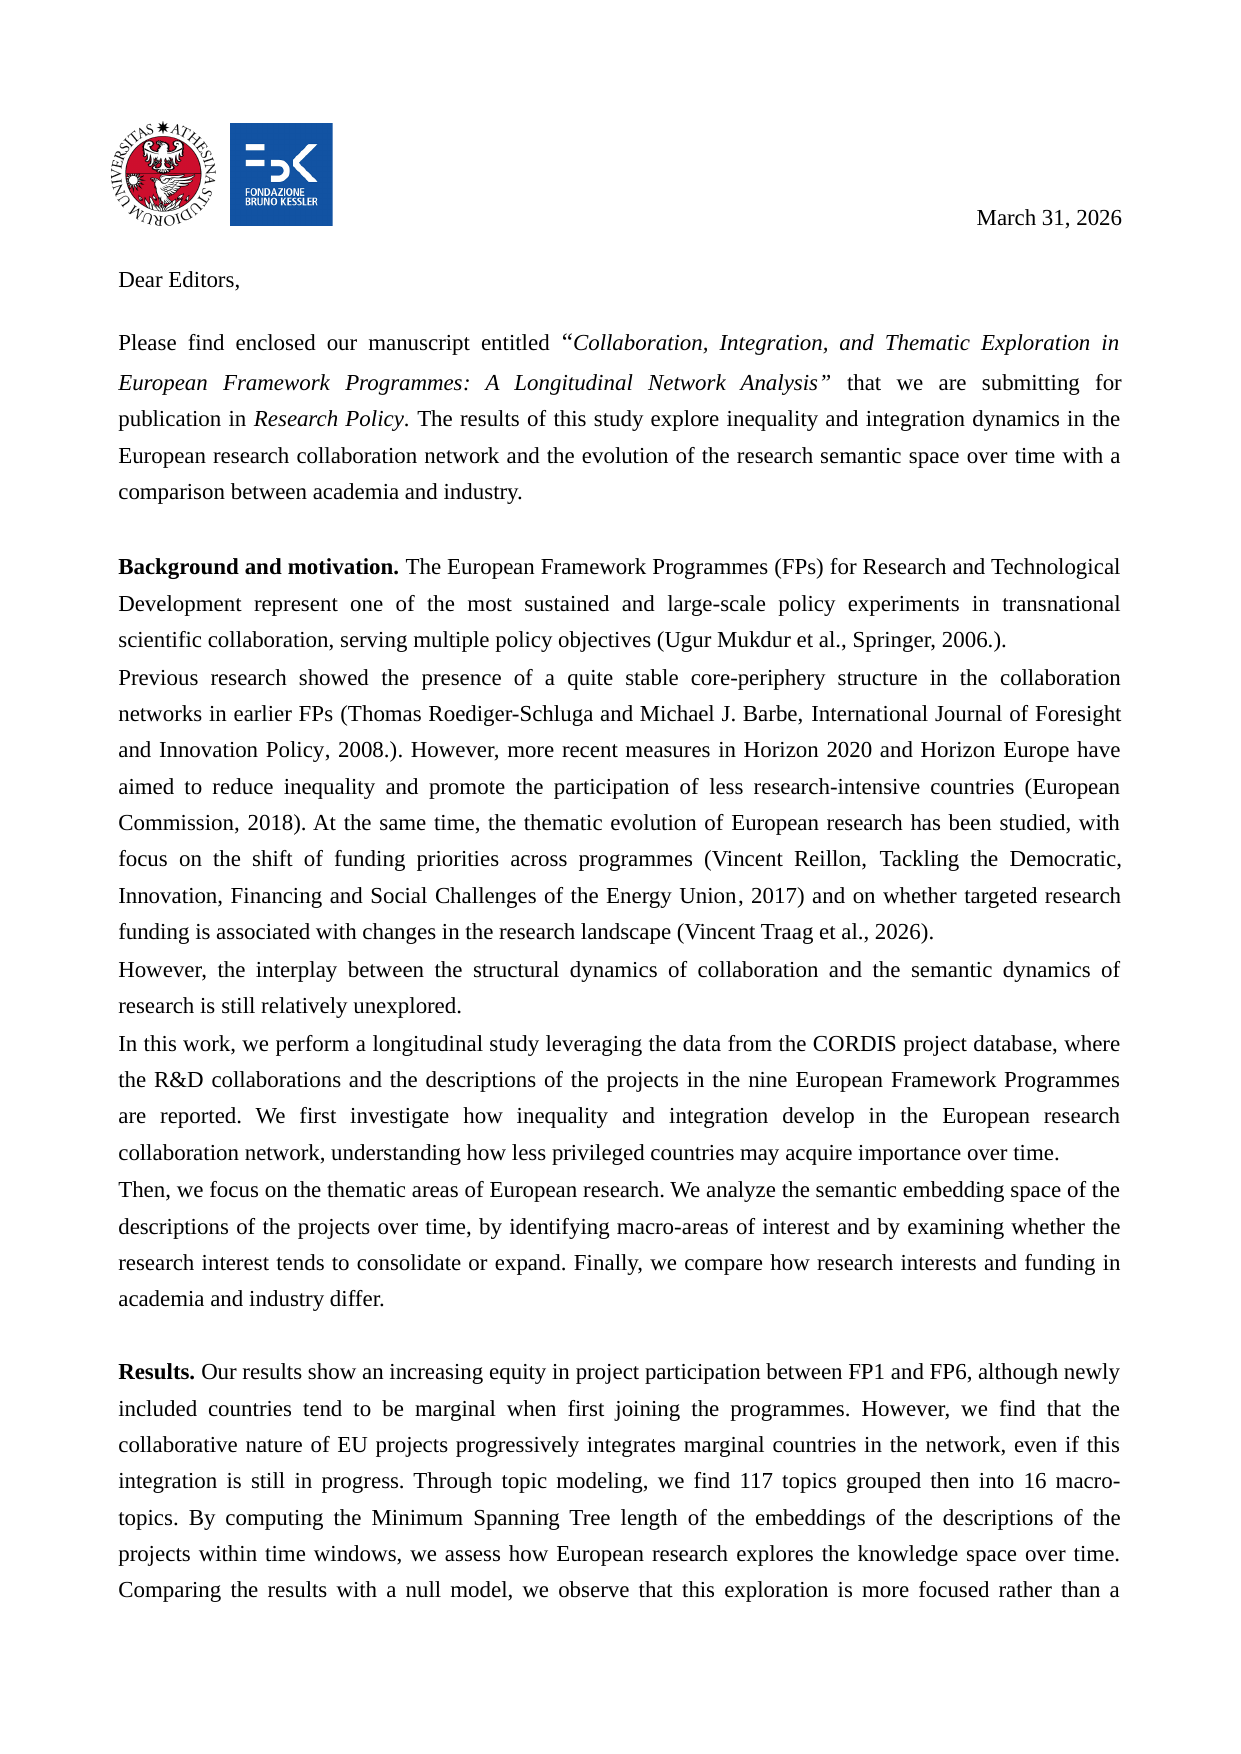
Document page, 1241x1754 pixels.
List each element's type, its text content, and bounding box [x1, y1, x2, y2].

text Results. Our results show an increasing equity in project participation between FP1 and FP6, although newly included countries tend to be marginal when first joining the programmes. However, we find that the collaborative nature of EU projects progressively integrates marginal countries in the network, even if this integration is still in progress. Through topic modeling, we find 117 topics grouped then into 16 macro-topics. By computing the Minimum Spanning Tree length of the embeddings of the descriptions of the projects within time windows, we assess how European research explores the knowledge space over time. Comparing the results with a null model, we observe that this exploration is more focused rather than a [118, 1358, 1122, 1603]
text Previous research showed the presence of a quite stable core-periphery structure in the collaboration networks in earlier FPs (Thomas Roediger-Schluga and Michael J. Barbe, International Journal of Foresight and Innovation Policy, 2008.). However, more recent measures in Horizon 2020 and Horizon Europe have aimed to reduce inequality and promote the participation of less research-intensive countries (European Commission, 2018). At the same time, the thematic evolution of European research has been studied, with focus on the shift of funding priorities across programmes (Vincent Reillon, Tackling the Democratic, Innovation, Financing and Social Challenges of the Energy Union, 2017) and on whether targeted research funding is associated with changes in the research landscape (Vincent Traag et al., 2026). [118, 664, 1122, 944]
text Dear Editors, [118, 266, 1122, 292]
text Please find enclosed our manuscript entitled “Collaboration, Integration, and Thematic Exploration in European Framework Programmes: A Longitudinal Network Analysis” that we are submitting for publication in Research Policy. The results of this study explore inequality and integration dynamics in the European research collaboration network and the evolution of the research semantic space over time with a comparison between academia and industry. [118, 327, 1122, 504]
text However, the interplay between the structural dynamics of collaboration and the semantic dynamics of research is still relatively unexplored. [118, 956, 1122, 1018]
picture [111, 121, 218, 227]
text March 31, 2026 [118, 204, 1122, 231]
picture [230, 123, 333, 226]
text Background and motivation. The European Framework Programmes (FPs) for Research and Technological Development represent one of the most sustained and large-scale policy experiments in transnational scientific collaboration, serving multiple policy objectives (Ugur Mukdur et al., Springer, 2006.). [118, 553, 1122, 652]
text Then, we focus on the thematic areas of European research. We analyze the semantic embedding space of the descriptions of the projects over time, by identifying macro-areas of interest and by examining whether the research interest tends to consolidate or expand. Finally, we compare how research interests and funding in academia and industry differ. [118, 1176, 1122, 1312]
text In this work, we perform a longitudinal study leveraging the data from the CORDIS project database, where the R&D collaborations and the descriptions of the projects in the nine European Framework Programmes are reported. We first investigate how inequality and integration develop in the European research collaboration network, understanding how less privileged countries may acquire importance over time. [118, 1030, 1122, 1165]
